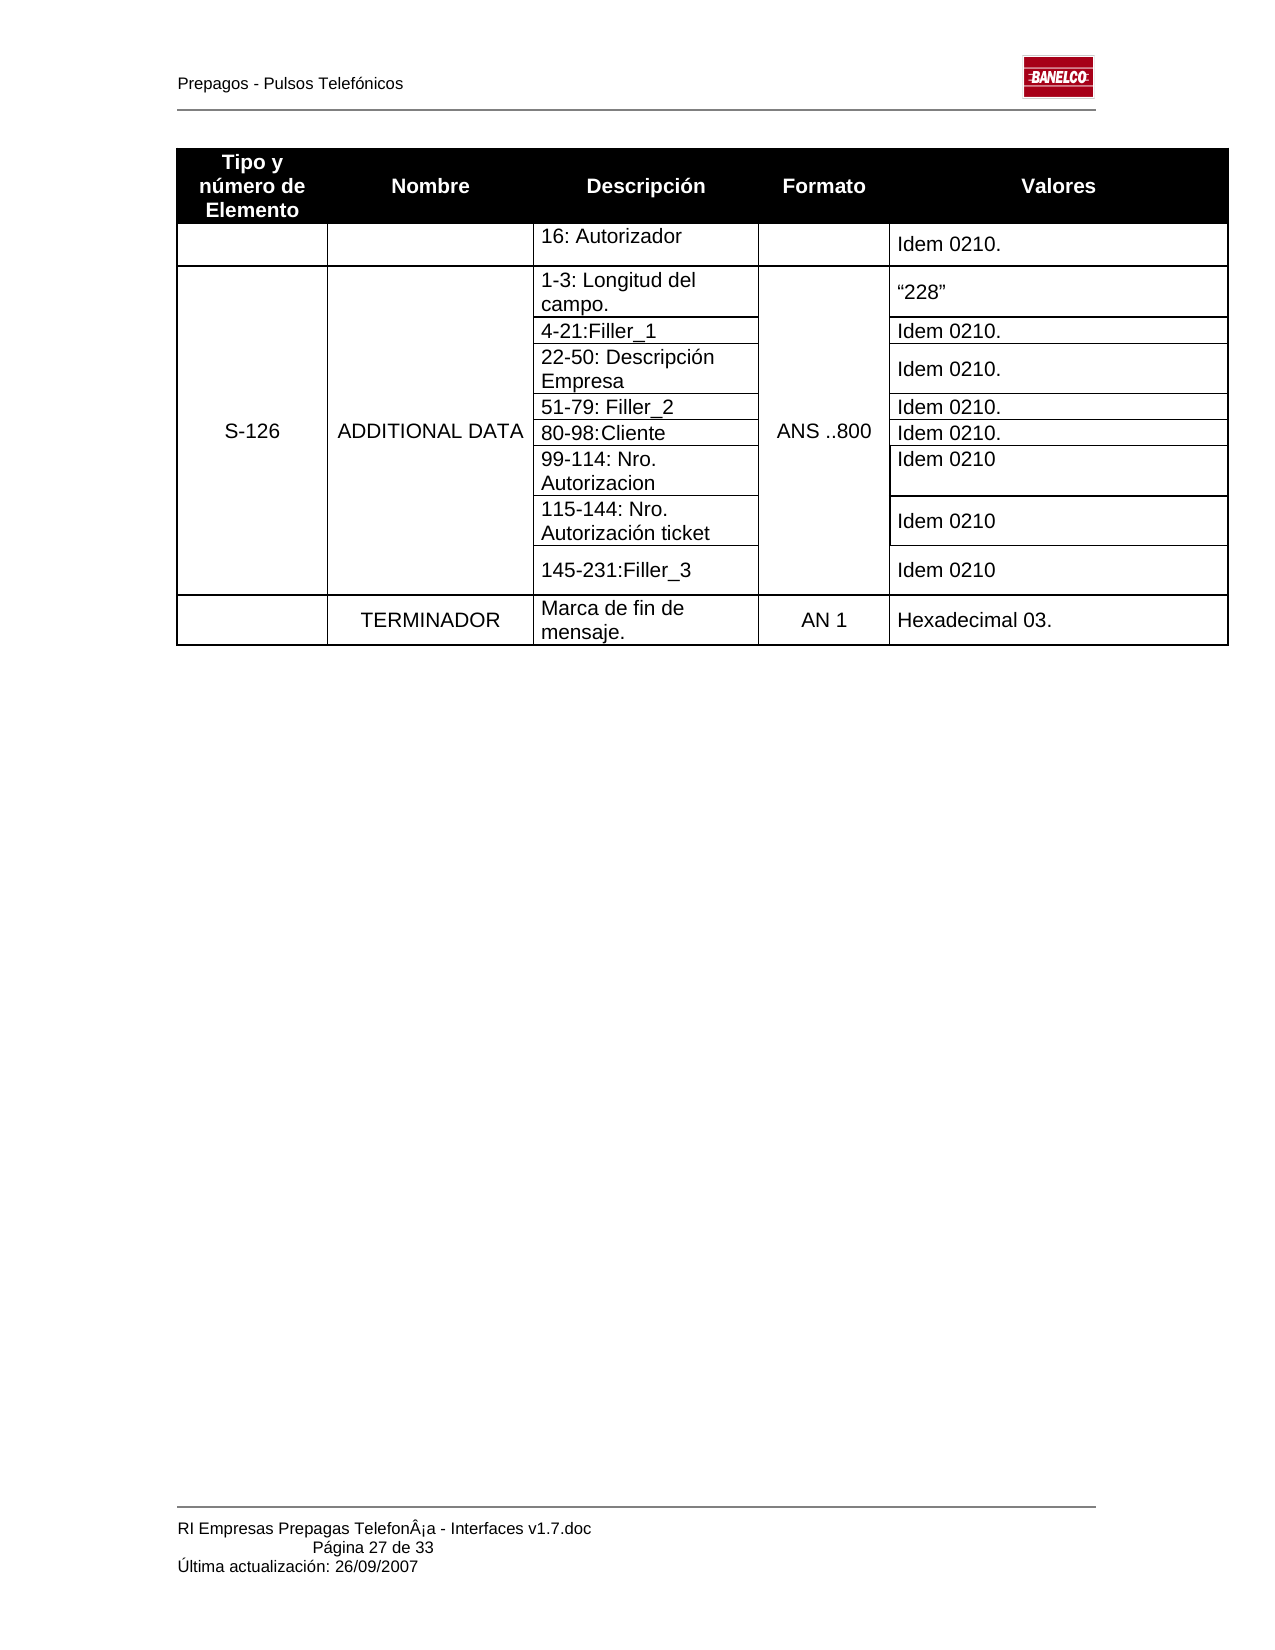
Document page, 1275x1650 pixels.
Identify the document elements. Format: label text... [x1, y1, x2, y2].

table_cell 1-3: Longitud del campo. [534, 267, 758, 316]
table_header Valores [890, 150, 1227, 222]
table_cell 22-50: Descripción Empresa [534, 344, 758, 392]
table_cell 115-144: Nro. Autorización ticket [534, 496, 758, 544]
table_header Nombre [328, 150, 533, 222]
table_cell AN 1 [759, 596, 889, 644]
table_cell 51-79: Filler_2 [534, 394, 758, 418]
table_header Tipo y número de Elemento [178, 150, 327, 222]
table_cell [178, 596, 327, 644]
picture [1022, 55, 1095, 99]
table_cell 16: Autorizador [534, 224, 758, 265]
table_cell Idem 0210. [890, 224, 1227, 265]
table_cell “228” [890, 267, 1227, 316]
table_cell [328, 224, 533, 265]
table_cell ADDITIONAL DATA [328, 267, 533, 594]
table_cell ANS ..800 [759, 267, 889, 594]
table_cell Hexadecimal 03. [890, 596, 1227, 644]
table_header Formato [759, 150, 889, 222]
table_cell 80-98: Cliente [534, 420, 758, 444]
table_cell Idem 0210 [890, 546, 1227, 594]
table_cell 4-21:Filler_1 [534, 318, 758, 342]
table_cell TERMINADOR [328, 596, 533, 644]
table_cell 99-114: Nro. Autorizacion [534, 446, 758, 494]
table_cell S-126 [178, 267, 327, 594]
table_cell Idem 0210. [890, 318, 1227, 342]
table_cell [759, 224, 889, 265]
table_cell Idem 0210. [890, 420, 1227, 444]
table_cell Marca de fin de mensaje. [534, 596, 758, 644]
table_cell Idem 0210. [890, 394, 1227, 418]
table_cell Idem 0210 [891, 446, 1227, 494]
table_cell Idem 0210. [890, 344, 1227, 392]
table_cell [178, 224, 327, 265]
table_header Descripción [534, 150, 758, 222]
table_cell Idem 0210 [891, 497, 1227, 544]
table_cell 145-231:Filler_3 [534, 546, 758, 594]
